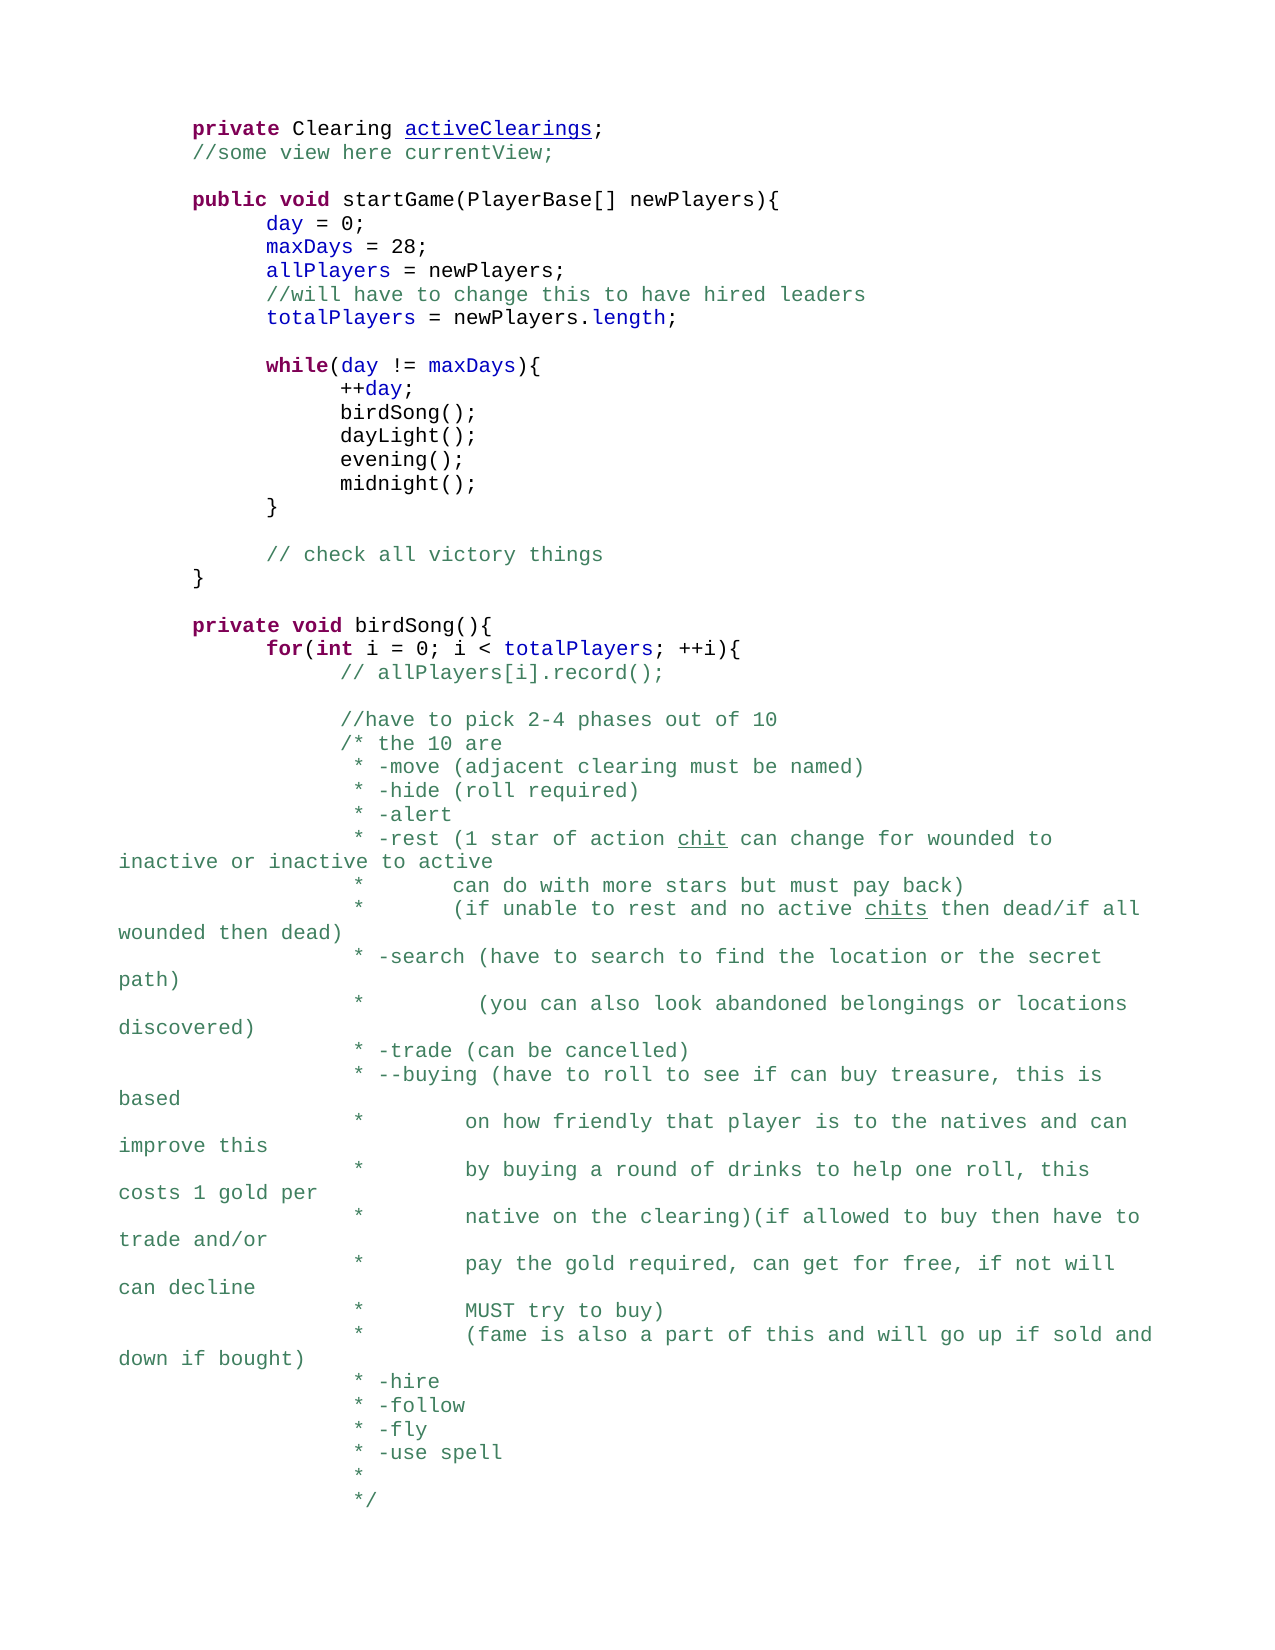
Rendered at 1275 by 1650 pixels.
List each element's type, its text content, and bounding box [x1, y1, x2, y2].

text * by buying a round of drinks to help one roll, this costs 1 gold per [118, 1158, 1157, 1206]
text private void birdSong(){ [118, 615, 1157, 638]
text /* the 10 are [118, 733, 1157, 757]
text * -hire [118, 1371, 1157, 1395]
text //some view here currentView; [118, 142, 1157, 165]
text //will have to change this to have hired leaders [118, 284, 1157, 307]
text * (fame is also a part of this and will go up if sold and down if bought) [118, 1324, 1157, 1371]
text */ [118, 1489, 1157, 1513]
text public void startGame(PlayerBase[] newPlayers){ [118, 189, 1157, 213]
text * on how friendly that player is to the natives and can improve this [118, 1111, 1157, 1158]
text * -rest (1 star of action chit can change for wounded to inactive or inactive to active [118, 827, 1157, 875]
text midnight(); [118, 473, 1157, 496]
text //have to pick 2-4 phases out of 10 [118, 709, 1157, 733]
text * (if unable to rest and no active chits then dead/if all wounded then dead) [118, 898, 1157, 946]
text // check all victory things [118, 544, 1157, 567]
text maxDays = 28; [118, 236, 1157, 260]
text evening(); [118, 449, 1157, 473]
text * -use spell [118, 1442, 1157, 1466]
text * -follow [118, 1395, 1157, 1419]
text ++day; [118, 378, 1157, 402]
text * native on the clearing)(if allowed to buy then have to trade and/or [118, 1206, 1157, 1253]
text * -hide (roll required) [118, 780, 1157, 804]
text } [118, 496, 1157, 520]
text totalPlayers = newPlayers.length; [118, 307, 1157, 331]
text * (you can also look abandoned belongings or locations discovered) [118, 993, 1157, 1040]
text * -alert [118, 804, 1157, 827]
text while(day != maxDays){ [118, 354, 1157, 378]
text birdSong(); [118, 402, 1157, 426]
text * MUST try to buy) [118, 1300, 1157, 1324]
text day = 0; [118, 213, 1157, 236]
text * -trade (can be cancelled) [118, 1040, 1157, 1064]
text allPlayers = newPlayers; [118, 260, 1157, 284]
text * -move (adjacent clearing must be named) [118, 757, 1157, 780]
text private Clearing activeClearings; [118, 118, 1157, 142]
text * -fly [118, 1419, 1157, 1442]
text for(int i = 0; i < totalPlayers; ++i){ [118, 638, 1157, 662]
text * [118, 1466, 1157, 1489]
text * can do with more stars but must pay back) [118, 875, 1157, 898]
text * --buying (have to roll to see if can buy treasure, this is based [118, 1064, 1157, 1111]
text dayLight(); [118, 426, 1157, 449]
text } [118, 567, 1157, 591]
text * pay the gold required, can get for free, if not will can decline [118, 1253, 1157, 1300]
text * -search (have to search to find the location or the secret path) [118, 946, 1157, 993]
text // allPlayers[i].record(); [118, 662, 1157, 686]
